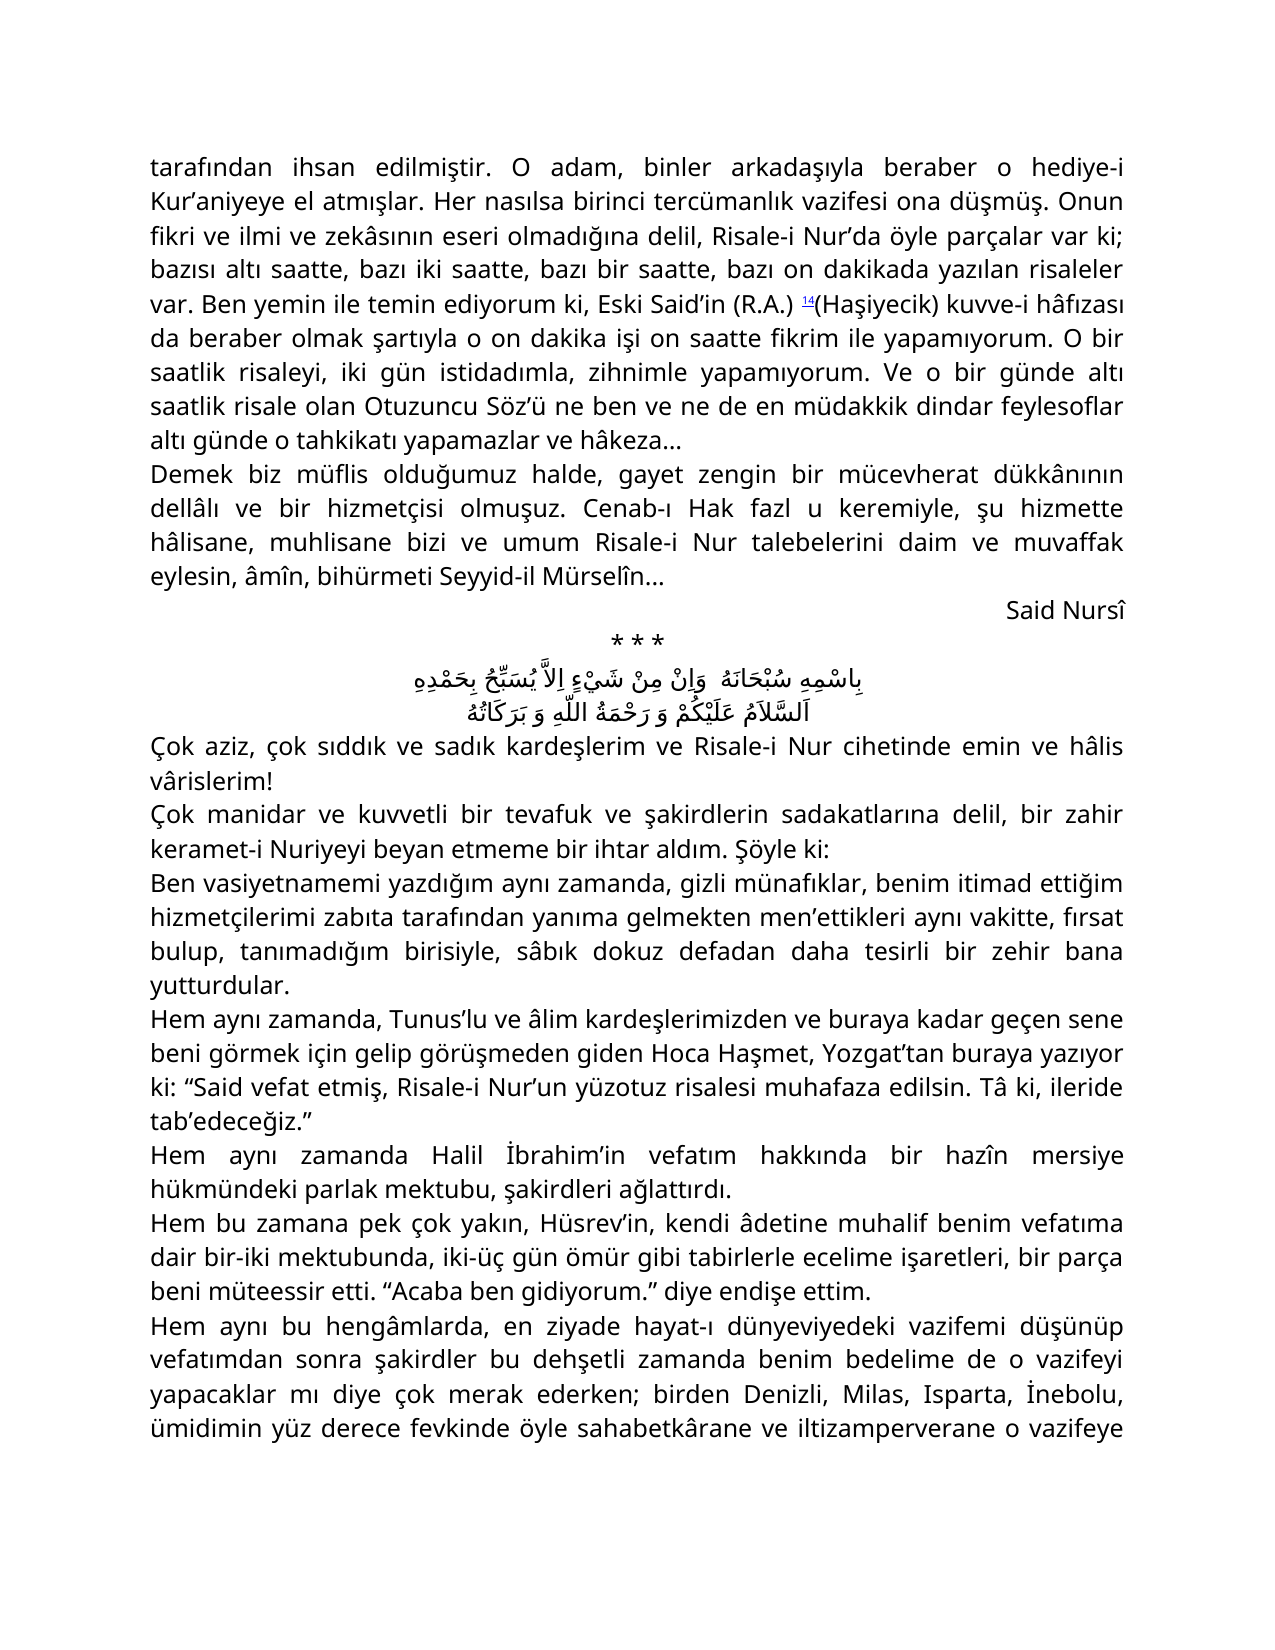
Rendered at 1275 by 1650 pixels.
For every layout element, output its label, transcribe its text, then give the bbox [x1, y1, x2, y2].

text tarafından ihsan edilmiştir. O adam, binler arkadaşıyla beraber o hediye-i Kur’aniyeye el atmışlar. Her nasılsa birinci tercümanlık vazifesi ona düşmüş. Onun fikri ve ilmi ve zekâsının eseri olmadığına delil, Risale-i Nur’da öyle parçalar var ki; bazısı altı saatte, bazı iki saatte, bazı bir saatte, bazı on dakikada yazılan risaleler var. Ben yemin ile temin ediyorum ki, Eski Said’in (R.A.) 14(Haşiyecik) kuvve-i hâfızası da beraber olmak şartıyla o on dakika işi on saatte fikrim ile yapamıyorum. O bir saatlik risaleyi, iki gün istidadımla, zihnimle yapamıyorum. Ve o bir günde altı saatlik risale olan Otuzuncu Söz’ü ne ben ve ne de en müdakkik dindar feylesoflar altı günde o tahkikatı yapamazlar ve hâkeza… [150, 150, 1125, 457]
text Hem aynı bu hengâmlarda, en ziyade hayat-ı dünyeviyedeki vazifemi düşünüp vefatımdan sonra şakirdler bu dehşetli zamanda benim bedelime de o vazifeyi yapacaklar mı diye çok merak ederken; birden Denizli, Milas, Isparta, İnebolu, ümidimin yüz derece fevkinde öyle sahabetkârane ve iltizamperverane o vazifeye [150, 1308, 1125, 1444]
text Hem aynı zamanda, Tunus’lu ve âlim kardeşlerimizden ve buraya kadar geçen sene beni görmek için gelip görüşmeden giden Hoca Haşmet, Yozgat’tan buraya yazıyor ki: “Said vefat etmiş, Risale-i Nur’un yüzotuz risalesi muhafaza edilsin. Tâ ki, ileride tab’edeceğiz.” [150, 1002, 1125, 1138]
text Çok aziz, çok sıddık ve sadık kardeşlerim ve Risale-i Nur cihetinde emin ve hâlis vârislerim! [150, 729, 1125, 797]
text Hem bu zamana pek çok yakın, Hüsrev’in, kendi âdetine muhalif benim vefatıma dair bir-iki mektubunda, iki-üç gün ömür gibi tabirlerle ecelime işaretleri, bir parça beni müteessir etti. “Acaba ben gidiyorum.” diye endişe ettim. [150, 1206, 1125, 1308]
text * * * [150, 627, 1125, 661]
text بِاسْمِهِ سُبْحَانَهُ وَاِنْ مِنْ شَيْءٍ اِلاَّ يُسَبِّحُ بِحَمْدِهِ [150, 661, 1125, 695]
text Ben vasiyetnamemi yazdığım aynı zamanda, gizli münafıklar, benim itimad ettiğim hizmetçilerimi zabıta tarafından yanıma gelmekten men’ettikleri aynı vakitte, fırsat bulup, tanımadığım birisiyle, sâbık dokuz defadan daha tesirli bir zehir bana yutturdular. [150, 865, 1125, 1002]
text Çok manidar ve kuvvetli bir tevafuk ve şakirdlerin sadakatlarına delil, bir zahir keramet-i Nuriyeyi beyan etmeme bir ihtar aldım. Şöyle ki: [150, 797, 1125, 865]
text اَلسَّلاَمُ عَلَيْكُمْ وَ رَحْمَةُ اللّهِ وَ بَرَكَاتُهُ [150, 695, 1125, 729]
text Demek biz müflis olduğumuz halde, gayet zengin bir mücevherat dükkânının dellâlı ve bir hizmetçisi olmuşuz. Cenab-ı Hak fazl u keremiyle, şu hizmette hâlisane, muhlisane bizi ve umum Risale-i Nur talebelerini daim ve muvaffak eylesin, âmîn, bihürmeti Seyyid-il Mürselîn... [150, 457, 1125, 593]
text Hem aynı zamanda Halil İbrahim’in vefatım hakkında bir hazîn mersiye hükmündeki parlak mektubu, şakirdleri ağlattırdı. [150, 1138, 1125, 1206]
text Said Nursî [150, 593, 1125, 627]
